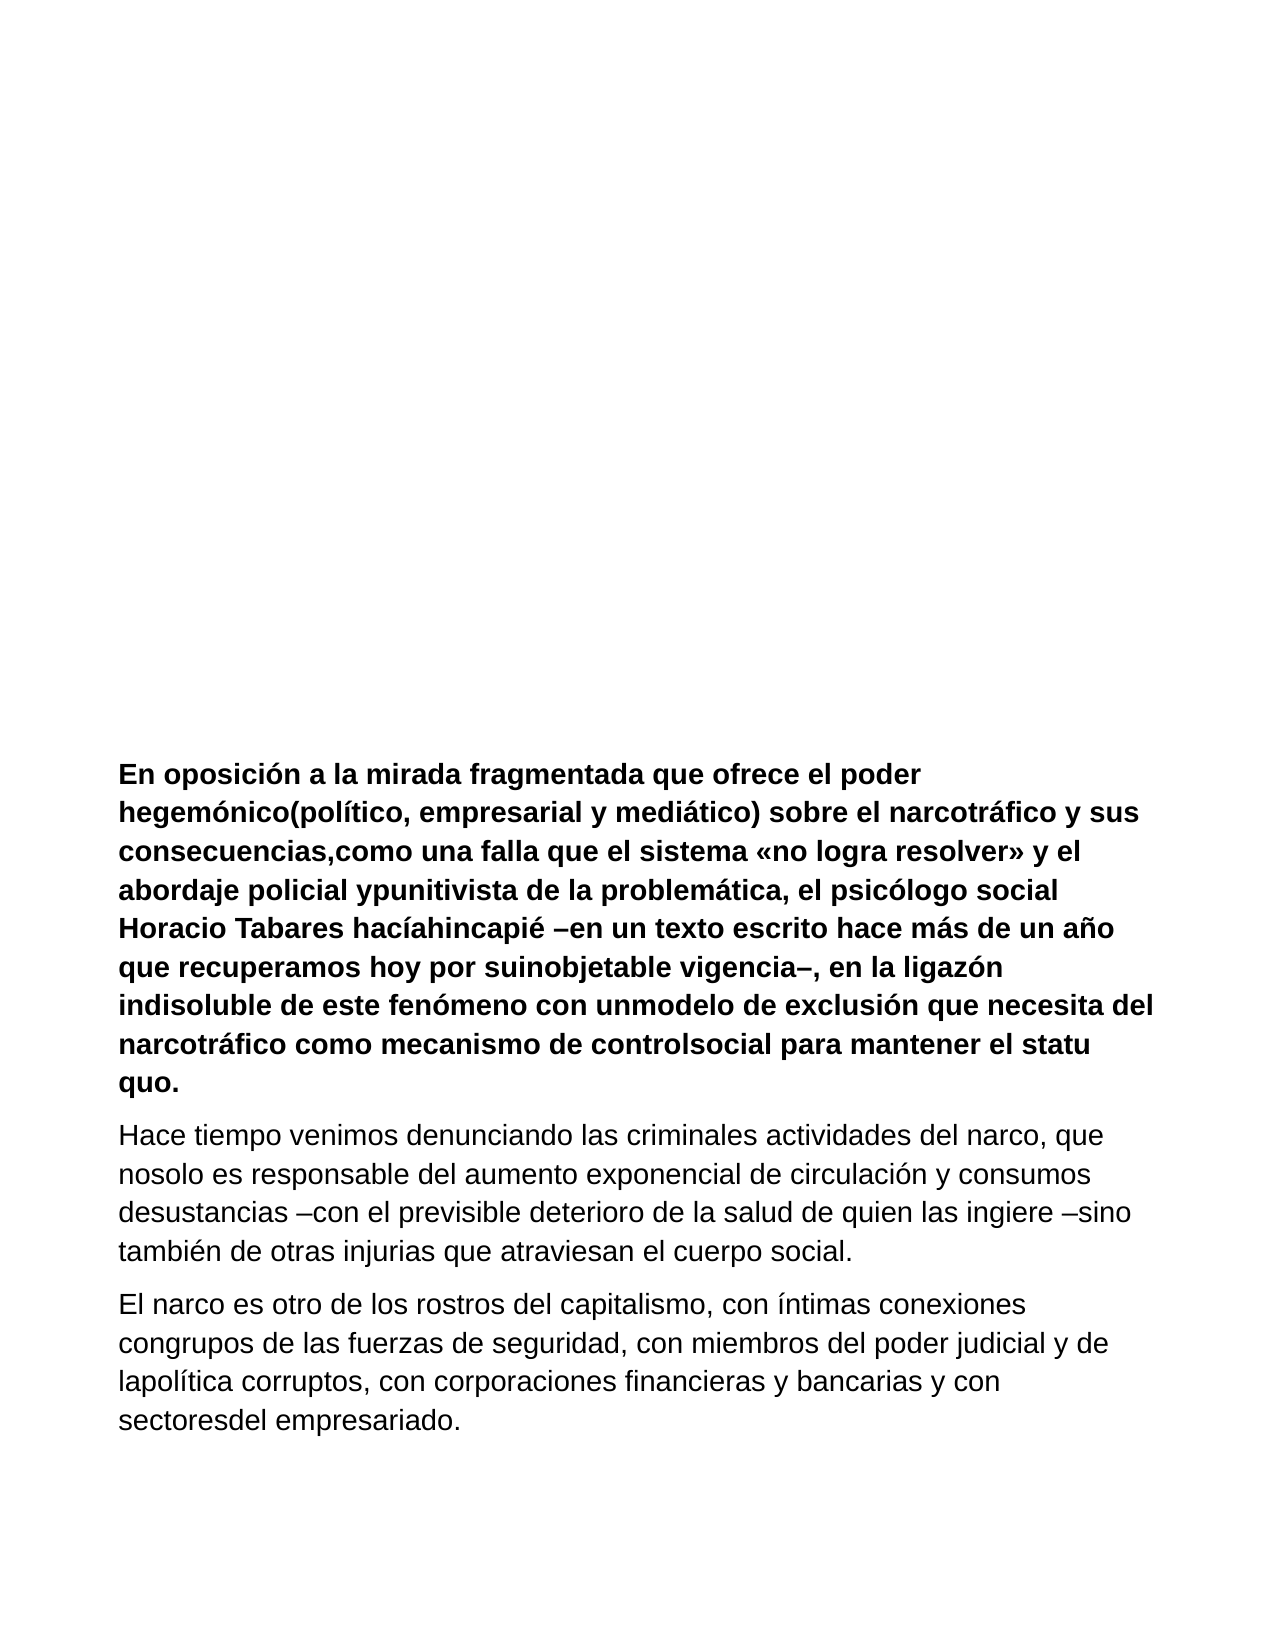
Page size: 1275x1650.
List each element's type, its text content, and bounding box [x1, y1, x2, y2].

text En oposición a la mirada fragmentada que ofrece el poder hegemónico(político, empresarial y mediático) sobre el narcotráfico y sus consecuencias,como una falla que el sistema «no logra resolver» y el abordaje policial ypunitivista de la problemática, el psicólogo social Horacio Tabares hacíahincapié –en un texto escrito hace más de un año que recuperamos hoy por suinobjetable vigencia–, en la ligazón indisoluble de este fenómeno con unmodelo de exclusión que necesita del narcotráfico como mecanismo de controlsocial para mantener el statu quo. [118, 757, 1157, 1099]
text Hace tiempo venimos denunciando las criminales actividades del narco, que nosolo es responsable del aumento exponencial de circulación y consumos desustancias –con el previsible deterioro de la salud de quien las ingiere –sino también de otras injurias que atraviesan el cuerpo social. [118, 1118, 1157, 1267]
text El narco es otro de los rostros del capitalismo, con íntimas conexiones congrupos de las fuerzas de seguridad, con miembros del poder judicial y de lapolítica corruptos, con corporaciones financieras y bancarias y con sectoresdel empresariado. [118, 1287, 1157, 1436]
